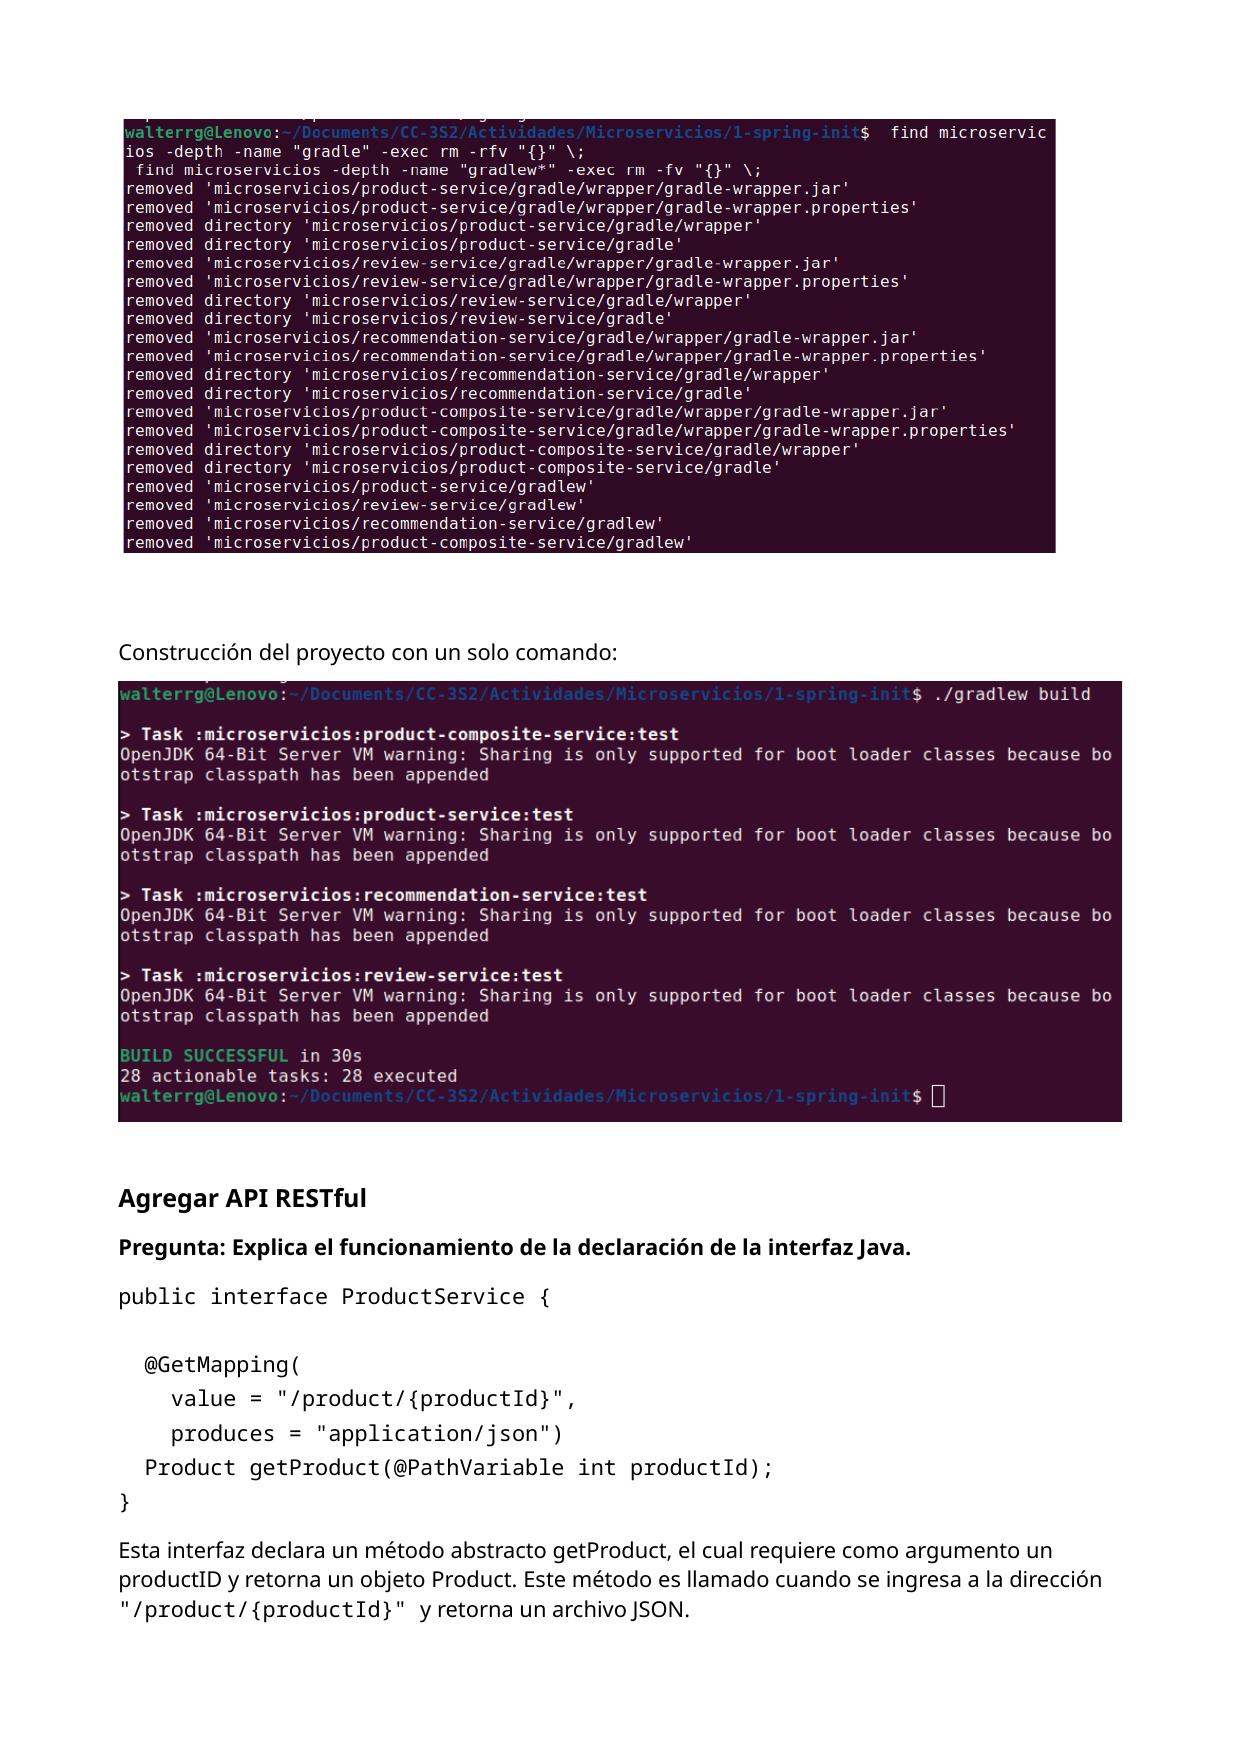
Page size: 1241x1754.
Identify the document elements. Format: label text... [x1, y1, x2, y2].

text Construcción del proyecto con un solo comando: [118, 637, 1122, 667]
text public interface ProductService { @GetMapping( value = "/product/{productId}", produces = "application/json") Product getProduct(@PathVariable int productId); } [118, 1281, 1122, 1516]
text Agregar API RESTful [118, 1181, 1122, 1215]
text Pregunta: Explica el funcionamiento de la declaración de la interfaz Java. [118, 1232, 1122, 1262]
picture [123, 119, 1056, 553]
text Esta interfaz declara un método abstracto getProduct, el cual requiere como argumento un productID y retorna un objeto Product. Este método es llamado cuando se ingresa a la dirección "/product/{productId}" y retorna un archivo JSON. [118, 1535, 1122, 1624]
picture [118, 681, 1123, 1122]
